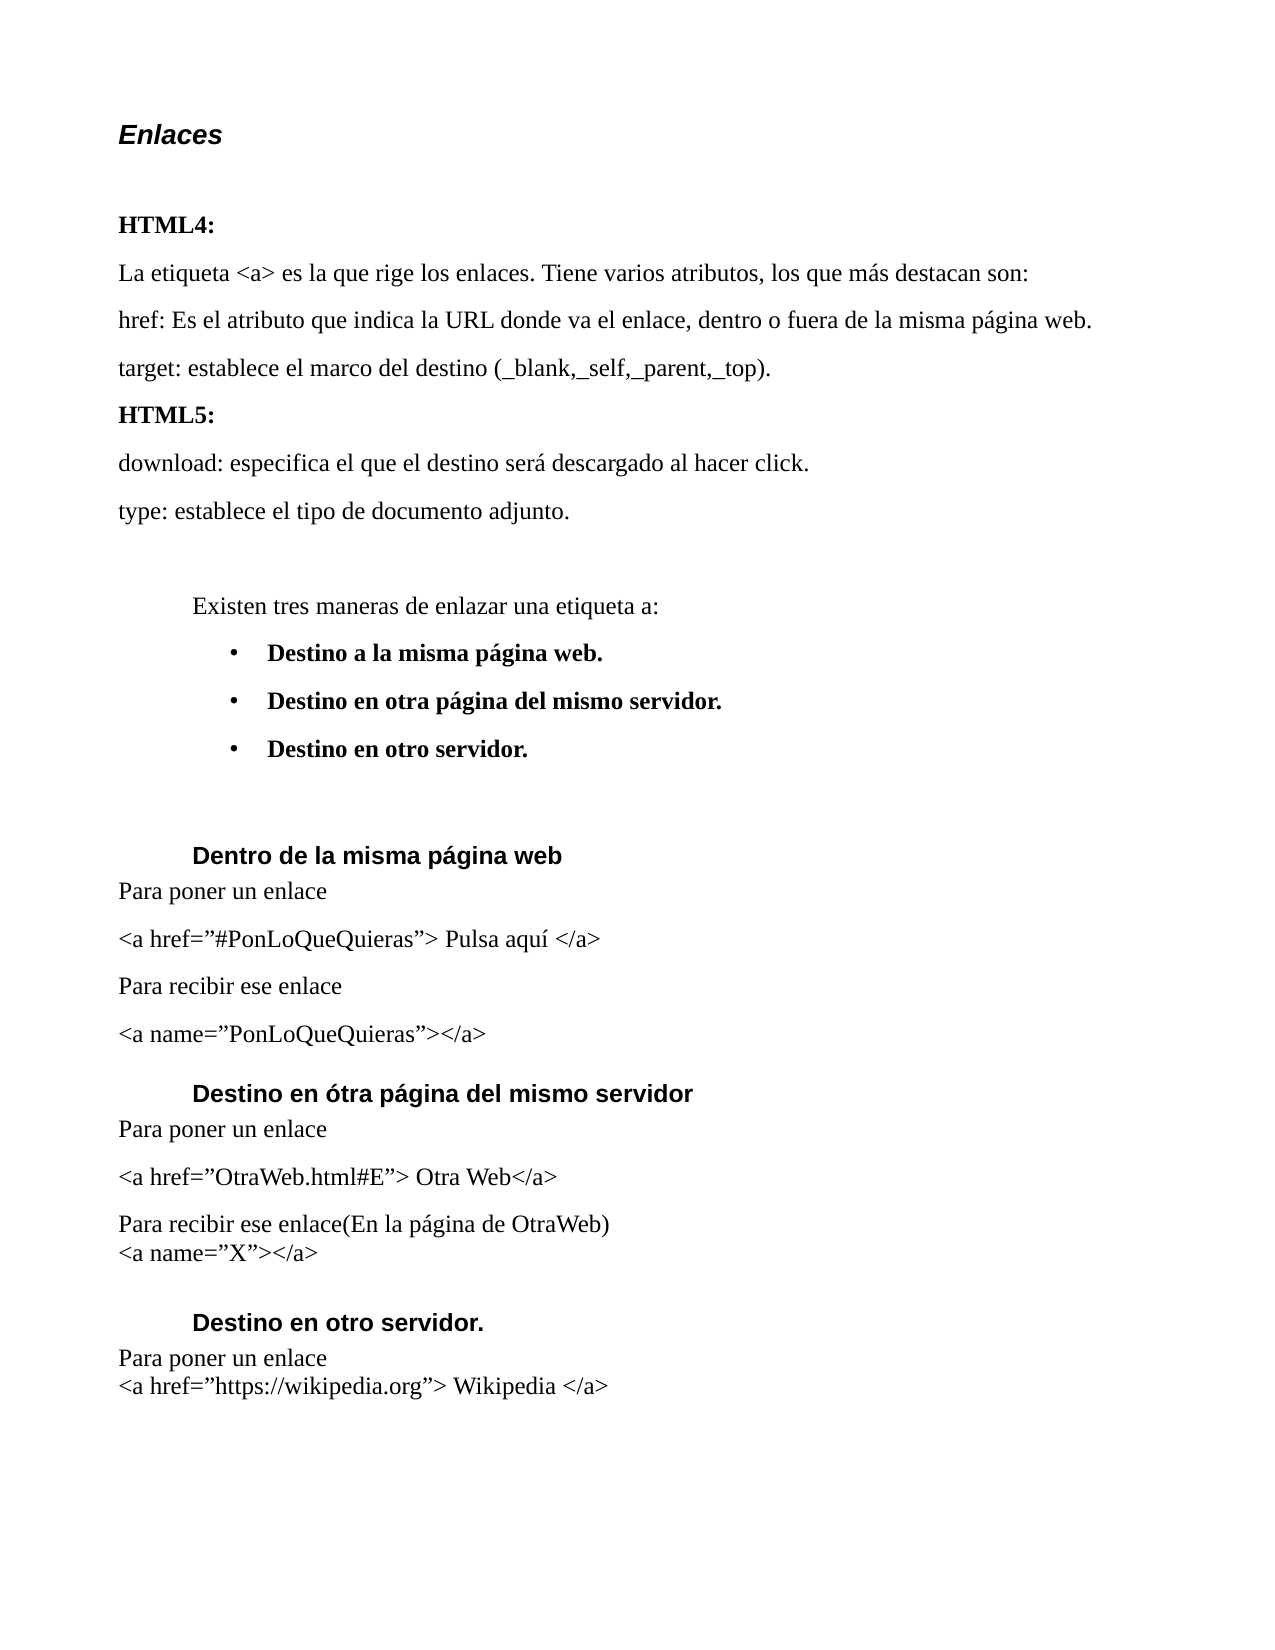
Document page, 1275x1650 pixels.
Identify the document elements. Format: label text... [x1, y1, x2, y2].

text <a name=”X”></a> [118, 1238, 1157, 1267]
text download: especifica el que el destino será descargado al hacer click. [118, 448, 1157, 477]
text Para poner un enlace [118, 1114, 1157, 1143]
text HTML5: [118, 401, 1157, 429]
subtitle Destino en ótra página del mismo servidor [118, 1079, 1157, 1108]
text <a href=”#PonLoQueQuieras”> Pulsa aquí </a> [118, 924, 1157, 953]
list Destino en otro servidor. [229, 734, 1157, 762]
subtitle Destino en otro servidor. [118, 1308, 1157, 1336]
text Existen tres maneras de enlazar una etiqueta a: [118, 591, 1157, 620]
text <a name=”PonLoQueQuieras”></a> [118, 1019, 1157, 1048]
text La etiqueta <a> es la que rige los enlaces. Tiene varios atributos, los que más destacan son: [118, 258, 1157, 286]
list Destino en otra página del mismo servidor. [229, 686, 1157, 715]
list Destino a la misma página web. [229, 638, 1157, 667]
text Para poner un enlace [118, 876, 1157, 905]
text Para poner un enlace [118, 1343, 1157, 1371]
subtitle Enlaces [118, 118, 1157, 150]
text type: establece el tipo de documento adjunto. [118, 496, 1157, 524]
text <a href=”https://wikipedia.org”> Wikipedia </a> [118, 1371, 1157, 1400]
text href: Es el atributo que indica la URL donde va el enlace, dentro o fuera de la misma página web. [118, 305, 1157, 334]
subtitle Dentro de la misma página web [118, 841, 1157, 870]
text <a href=”OtraWeb.html#E”> Otra Web</a> [118, 1162, 1157, 1190]
text target: establece el marco del destino (_blank,_self,_parent,_top). [118, 353, 1157, 382]
text Para recibir ese enlace [118, 971, 1157, 1000]
text Para recibir ese enlace(En la página de OtraWeb) [118, 1209, 1157, 1238]
text HTML4: [118, 210, 1157, 239]
